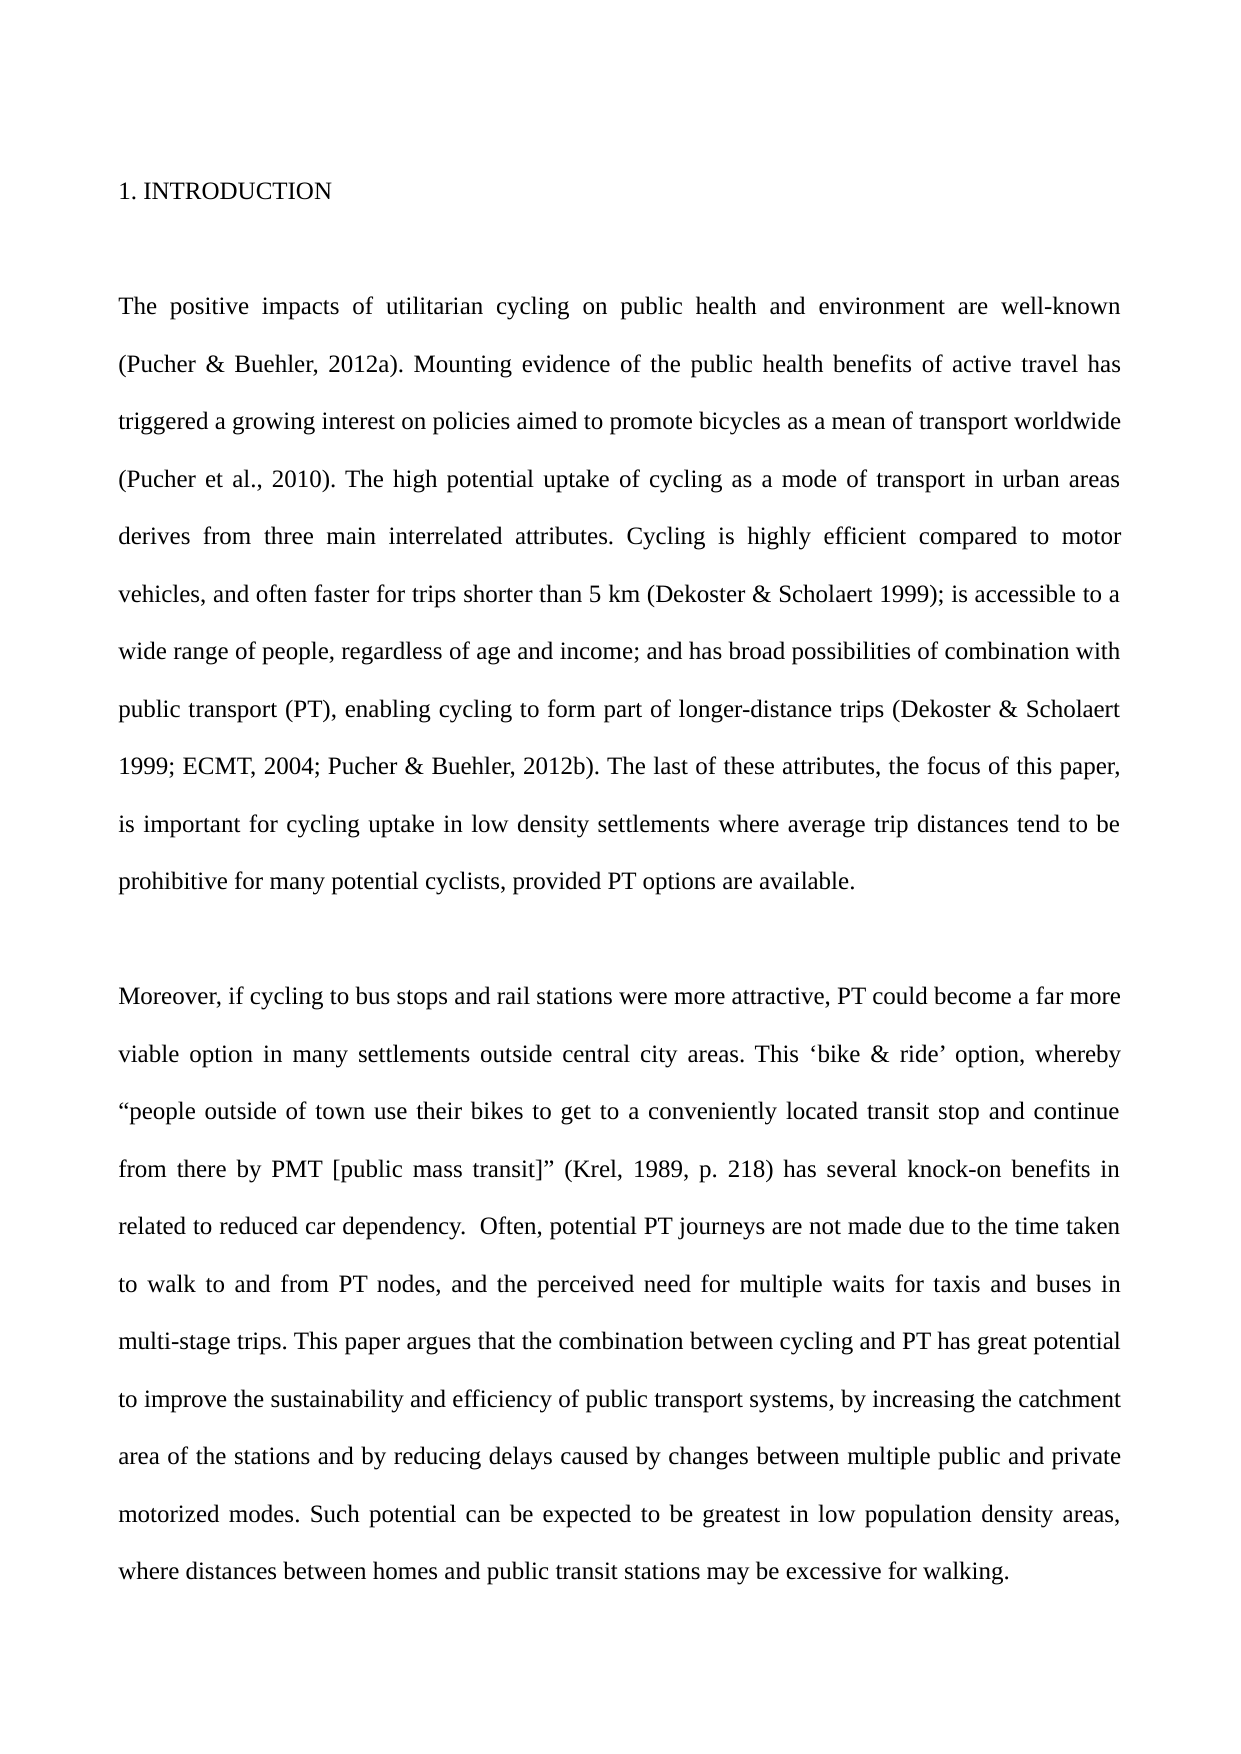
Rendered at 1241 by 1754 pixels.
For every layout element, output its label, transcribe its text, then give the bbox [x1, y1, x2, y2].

text The positive impacts of utilitarian cycling on public health and environment are well-known (Pucher & Buehler, 2012a). Mounting evidence of the public health benefits of active travel has triggered a growing interest on policies aimed to promote bicycles as a mean of transport worldwide (Pucher et al., 2010). The high potential uptake of cycling as a mode of transport in urban areas derives from three main interrelated attributes. Cycling is highly efficient compared to motor vehicles, and often faster for trips shorter than 5 km (Dekoster & Scholaert 1999); is accessible to a wide range of people, regardless of age and income; and has broad possibilities of combination with public transport (PT), enabling cycling to form part of longer-distance trips (Dekoster & Scholaert 1999; ECMT, 2004; Pucher & Buehler, 2012b). The last of these attributes, the focus of this paper, is important for cycling uptake in low density settlements where average trip distances tend to be prohibitive for many potential cyclists, provided PT options are available. [118, 291, 1122, 895]
text 1. INTRODUCTION [118, 176, 1122, 205]
text Moreover, if cycling to bus stops and rail stations were more attractive, PT could become a far more viable option in many settlements outside central city areas. This ‘bike & ride’ option, whereby “people outside of town use their bikes to get to a conveniently located transit stop and continue from there by PMT [public mass transit]” (Krel, 1989, p. 218) has several knock-on benefits in related to reduced car dependency. Often, potential PT journeys are not made due to the time taken to walk to and from PT nodes, and the perceived need for multiple waits for taxis and buses in multi-stage trips. This paper argues that the combination between cycling and PT has great potential to improve the sustainability and efficiency of public transport systems, by increasing the catchment area of the stations and by reducing delays caused by changes between multiple public and private motorized modes. Such potential can be expected to be greatest in low population density areas, where distances between homes and public transit stations may be excessive for walking. [118, 981, 1122, 1585]
